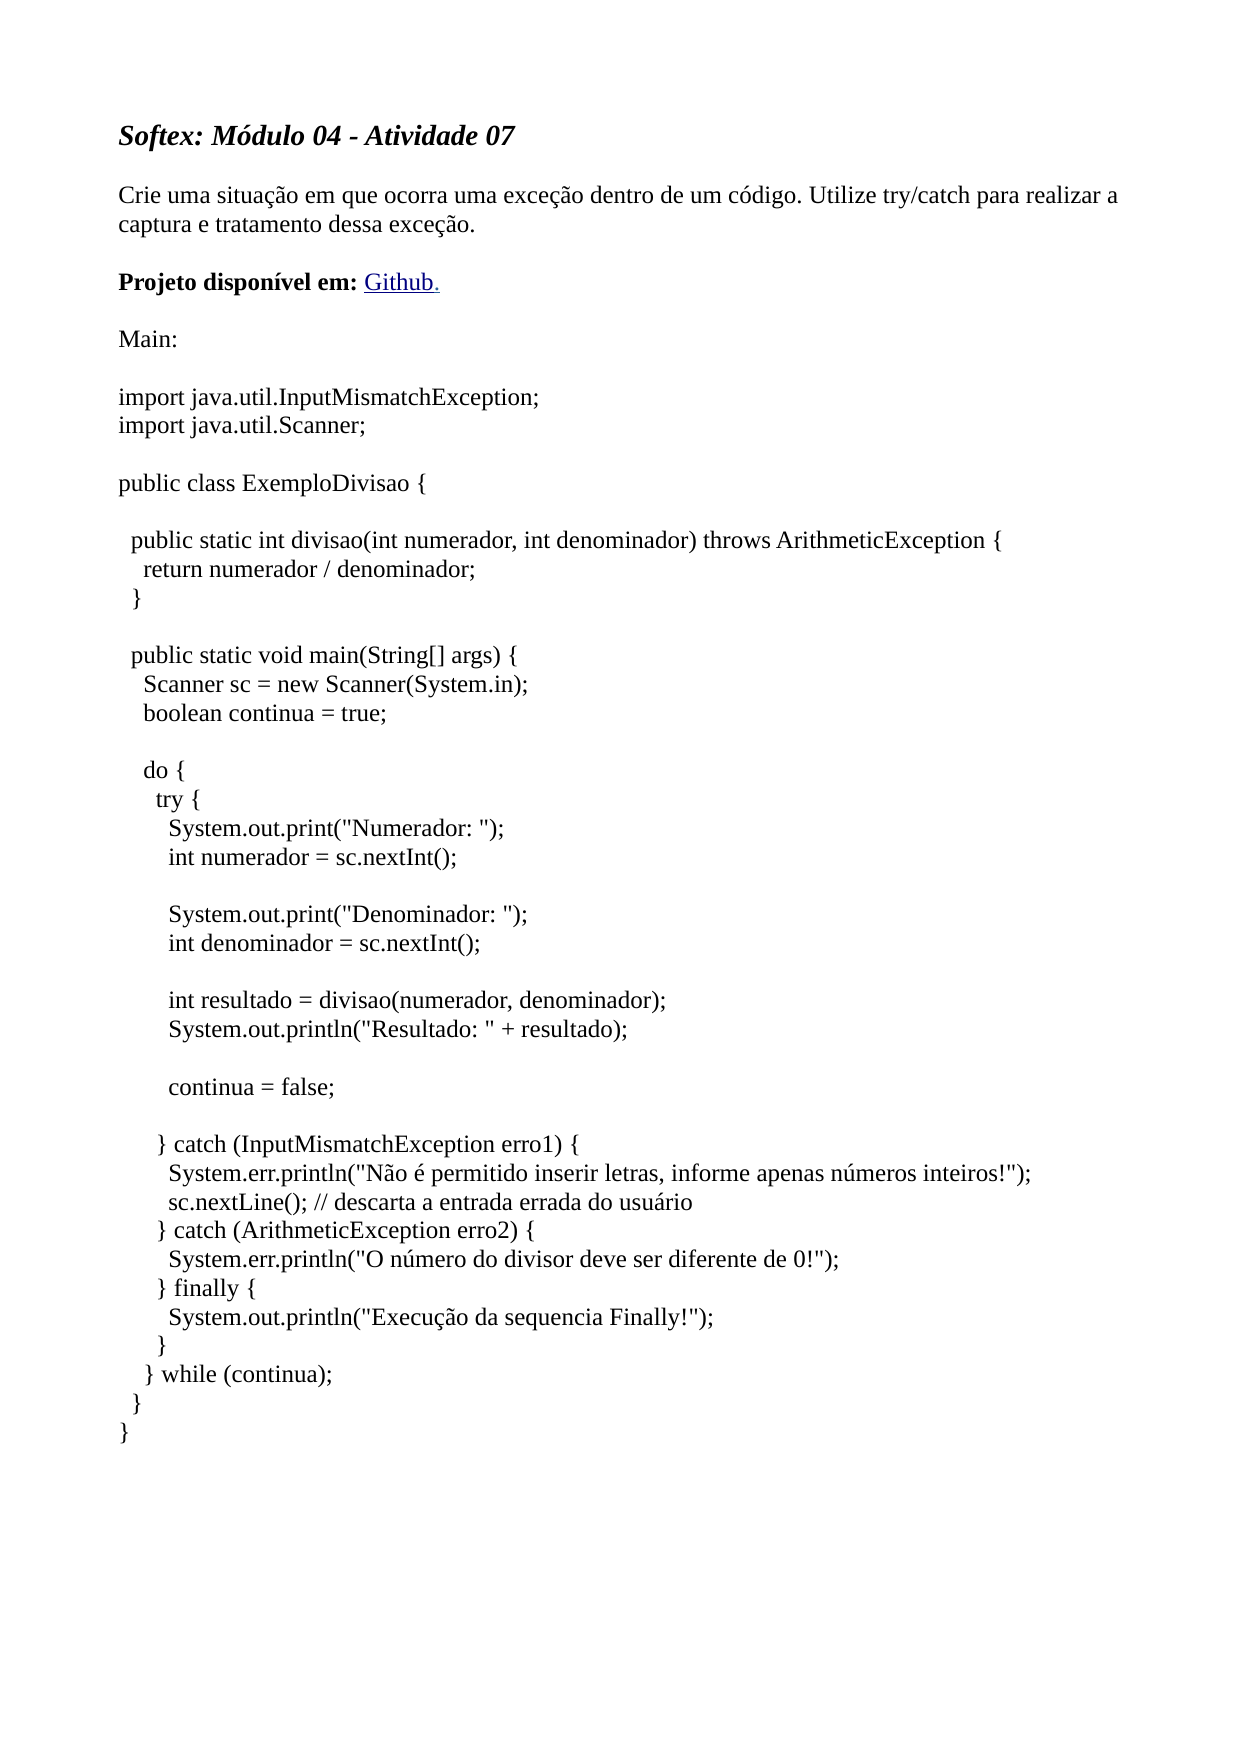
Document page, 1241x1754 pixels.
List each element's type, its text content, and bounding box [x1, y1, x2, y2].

text System.out.println("Resultado: " + resultado); [118, 1014, 1122, 1043]
text } catch (ArithmeticException erro2) { [118, 1215, 1122, 1244]
text System.out.print("Numerador: "); [118, 813, 1122, 842]
text public class ExemploDivisao { [118, 468, 1122, 497]
text int denominador = sc.nextInt(); [118, 928, 1122, 957]
text do { [118, 755, 1122, 784]
text } [118, 1330, 1122, 1359]
text import java.util.InputMismatchException; [118, 382, 1122, 410]
text } catch (InputMismatchException erro1) { [118, 1129, 1122, 1158]
text sc.nextLine(); // descarta a entrada errada do usuário [118, 1187, 1122, 1215]
text } [118, 1417, 1122, 1445]
text Crie uma situação em que ocorra uma exceção dentro de um código. Utilize try/catch para realizar a captura e tratamento dessa exceção. [118, 180, 1122, 238]
text } finally { [118, 1273, 1122, 1302]
text public static int divisao(int numerador, int denominador) throws ArithmeticException { [118, 525, 1122, 554]
text } while (continua); [118, 1359, 1122, 1388]
text Projeto disponível em: Github. [118, 267, 1122, 295]
text System.out.print("Denominador: "); [118, 899, 1122, 928]
text Scanner sc = new Scanner(System.in); [118, 669, 1122, 698]
text System.out.println("Execução da sequencia Finally!"); [118, 1302, 1122, 1330]
text Softex: Módulo 04 - Atividade 07 [118, 118, 1122, 152]
text public static void main(String[] args) { [118, 640, 1122, 669]
text int numerador = sc.nextInt(); [118, 842, 1122, 870]
text int resultado = divisao(numerador, denominador); [118, 985, 1122, 1014]
text Main: [118, 324, 1122, 353]
text } [118, 1388, 1122, 1417]
text System.err.println("O número do divisor deve ser diferente de 0!"); [118, 1244, 1122, 1273]
text boolean continua = true; [118, 698, 1122, 727]
text return numerador / denominador; [118, 554, 1122, 583]
text import java.util.Scanner; [118, 410, 1122, 439]
text continua = false; [118, 1072, 1122, 1100]
text System.err.println("Não é permitido inserir letras, informe apenas números inteiros!"); [118, 1158, 1122, 1187]
text } [118, 583, 1122, 612]
text try { [118, 784, 1122, 813]
